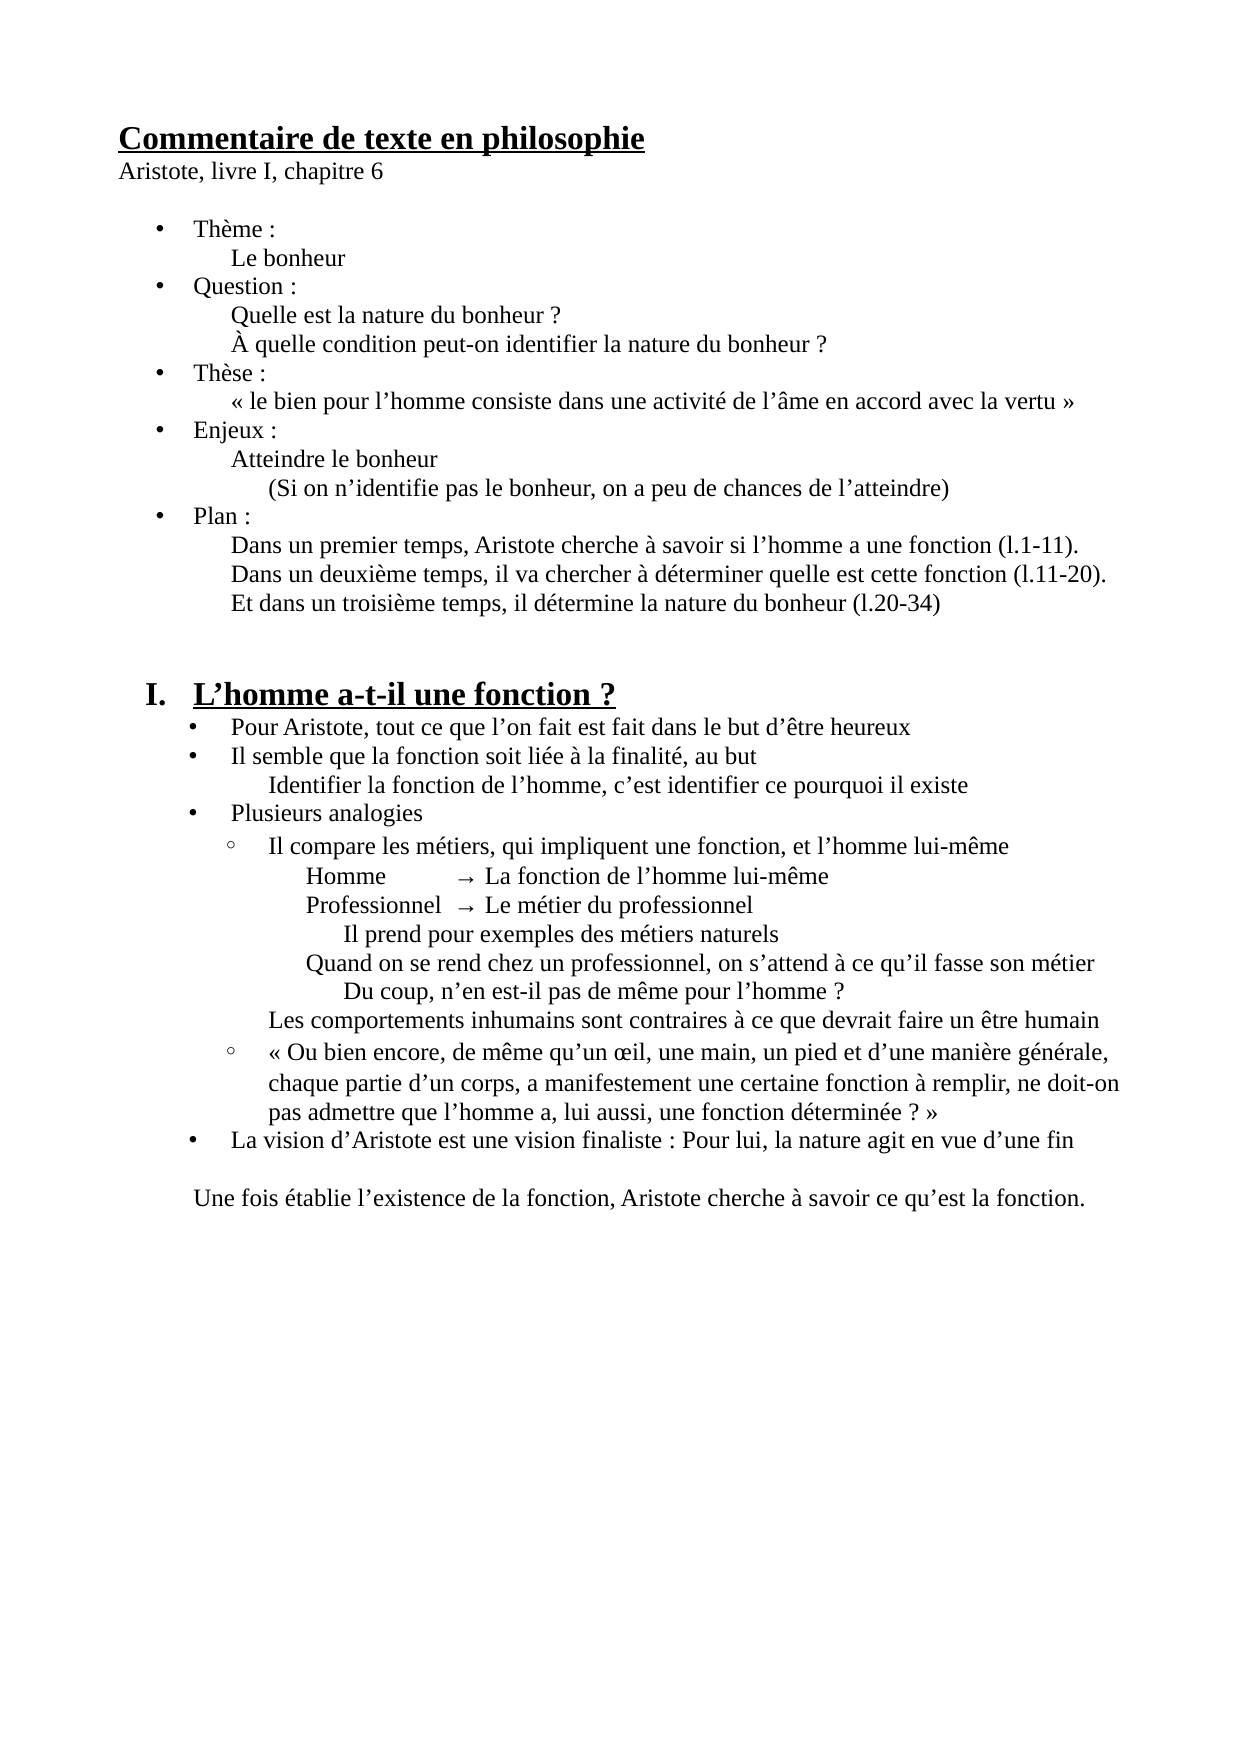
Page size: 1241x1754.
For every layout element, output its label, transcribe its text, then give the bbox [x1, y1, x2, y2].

list La vision d’Aristote est une vision finaliste : Pour lui, la nature agit en vue d’une fin [193, 1125, 1122, 1154]
list Atteindre le bonheur [193, 444, 1122, 473]
list Thème : [156, 214, 1122, 243]
list « Ou bien encore, de même qu’un œil, une main, un pied et d’une manière générale, chaque partie d’un corps, a manifestement une certaine fonction à remplir, ne doit-on pas admettre que l’homme a, lui aussi, une fonction déterminée ? » [231, 1034, 1122, 1125]
list Les comportements inhumains sont contraires à ce que devrait faire un être humain [231, 1005, 1122, 1034]
list Enjeux : [156, 415, 1122, 444]
list À quelle condition peut-on identifier la nature du bonheur ? [193, 329, 1122, 358]
list Professionnel → Le métier du professionnel [268, 890, 1122, 919]
list Une fois établie l’existence de la fonction, Aristote cherche à savoir ce qu’est la fonction. [156, 1183, 1122, 1212]
list Question : [156, 271, 1122, 300]
list Thèse : [156, 358, 1122, 386]
list « le bien pour l’homme consiste dans une activité de l’âme en accord avec la vertu » [193, 386, 1122, 415]
list Quand on se rend chez un professionnel, on s’attend à ce qu’il fasse son métier [268, 948, 1122, 976]
list Il semble que la fonction soit liée à la finalité, au but [193, 741, 1122, 770]
list Le bonheur [193, 243, 1122, 271]
list Pour Aristote, tout ce que l’on fait est fait dans le but d’être heureux [193, 712, 1122, 741]
list Dans un premier temps, Aristote cherche à savoir si l’homme a une fonction (l.1-11). Dans un deuxième temps, il va chercher à déterminer quelle est cette fonction (l.11-20). Et dans un troisième temps, il détermine la nature du bonheur (l.20-34) [193, 530, 1122, 616]
list Homme → La fonction de l’homme lui-même [268, 861, 1122, 890]
list L’homme a-t-il une fonction ? [156, 674, 1122, 712]
list Il compare les métiers, qui impliquent une fonction, et l’homme lui-même [231, 827, 1122, 861]
list Il prend pour exemples des métiers naturels [306, 919, 1122, 948]
text Aristote, livre I, chapitre 6 [118, 156, 1122, 185]
list Identifier la fonction de l’homme, c’est identifier ce pourquoi il existe [231, 770, 1122, 798]
list Plan : [156, 501, 1122, 530]
list Quelle est la nature du bonheur ? [193, 300, 1122, 329]
list Du coup, n’en est-il pas de même pour l’homme ? [306, 976, 1122, 1005]
list Plusieurs analogies [193, 798, 1122, 827]
text Commentaire de texte en philosophie [118, 118, 1122, 156]
list (Si on n’identifie pas le bonheur, on a peu de chances de l’atteindre) [231, 473, 1122, 501]
